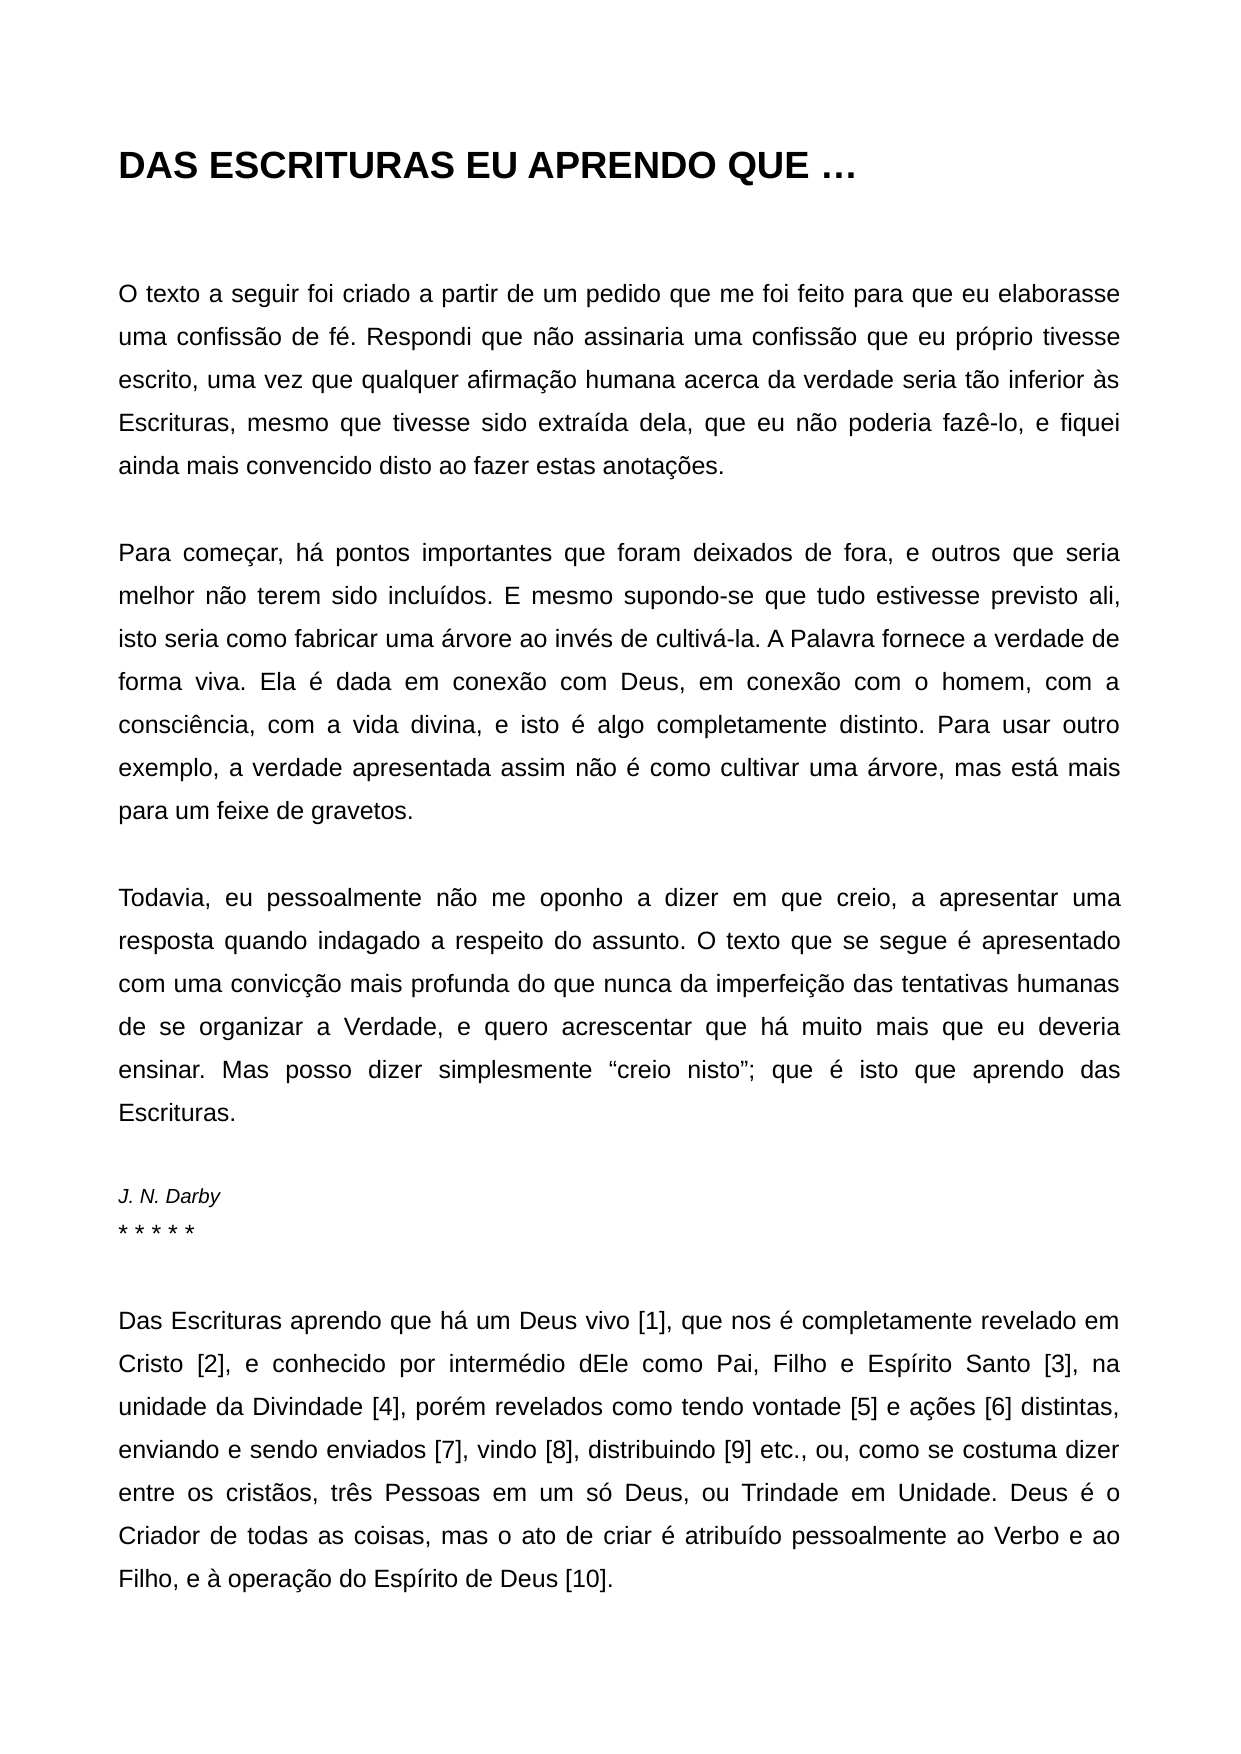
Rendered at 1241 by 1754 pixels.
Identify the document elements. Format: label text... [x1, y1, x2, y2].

text Das Escrituras aprendo que há um Deus vivo [1], que nos é completamente revelado em Cristo [2], e conhecido por intermédio dEle como Pai, Filho e Espírito Santo [3], na unidade da Divindade [4], porém revelados como tendo vontade [5] e ações [6] distintas, enviando e sendo enviados [7], vindo [8], distribuindo [9] etc., ou, como se costuma dizer entre os cristãos, três Pessoas em um só Deus, ou Trindade em Unidade. Deus é o Criador de todas as coisas, mas o ato de criar é atribuído pessoalmente ao Verbo e ao Filho, e à operação do Espírito de Deus [10]. [118, 1306, 1122, 1593]
text Todavia, eu pessoalmente não me oponho a dizer em que creio, a apresentar uma resposta quando indagado a respeito do assunto. O texto que se segue é apresentado com uma convicção mais profunda do que nunca da imperfeição das tentativas humanas de se organizar a Verdade, e quero acrescentar que há muito mais que eu deveria ensinar. Mas posso dizer simplesmente “creio nisto”; que é isto que aprendo das Escrituras. [118, 882, 1122, 1127]
subtitle DAS ESCRITURAS EU APRENDO QUE … [118, 143, 1122, 187]
text J. N. Darby [118, 1184, 1122, 1208]
text * * * * * [118, 1219, 1122, 1248]
text O texto a seguir foi criado a partir de um pedido que me foi feito para que eu elaborasse uma confissão de fé. Respondi que não assinaria uma confissão que eu próprio tivesse escrito, uma vez que qualquer afirmação humana acerca da verdade seria tão inferior às Escrituras, mesmo que tivesse sido extraída dela, que eu não poderia fazê-lo, e fiquei ainda mais convencido disto ao fazer estas anotações. [118, 279, 1122, 480]
text Para começar, há pontos importantes que foram deixados de fora, e outros que seria melhor não terem sido incluídos. E mesmo supondo-se que tudo estivesse previsto ali, isto seria como fabricar uma árvore ao invés de cultivá-la. A Palavra fornece a verdade de forma viva. Ela é dada em conexão com Deus, em conexão com o homem, com a consciência, com a vida divina, e isto é algo completamente distinto. Para usar outro exemplo, a verdade apresentada assim não é como cultivar uma árvore, mas está mais para um feixe de gravetos. [118, 537, 1122, 825]
